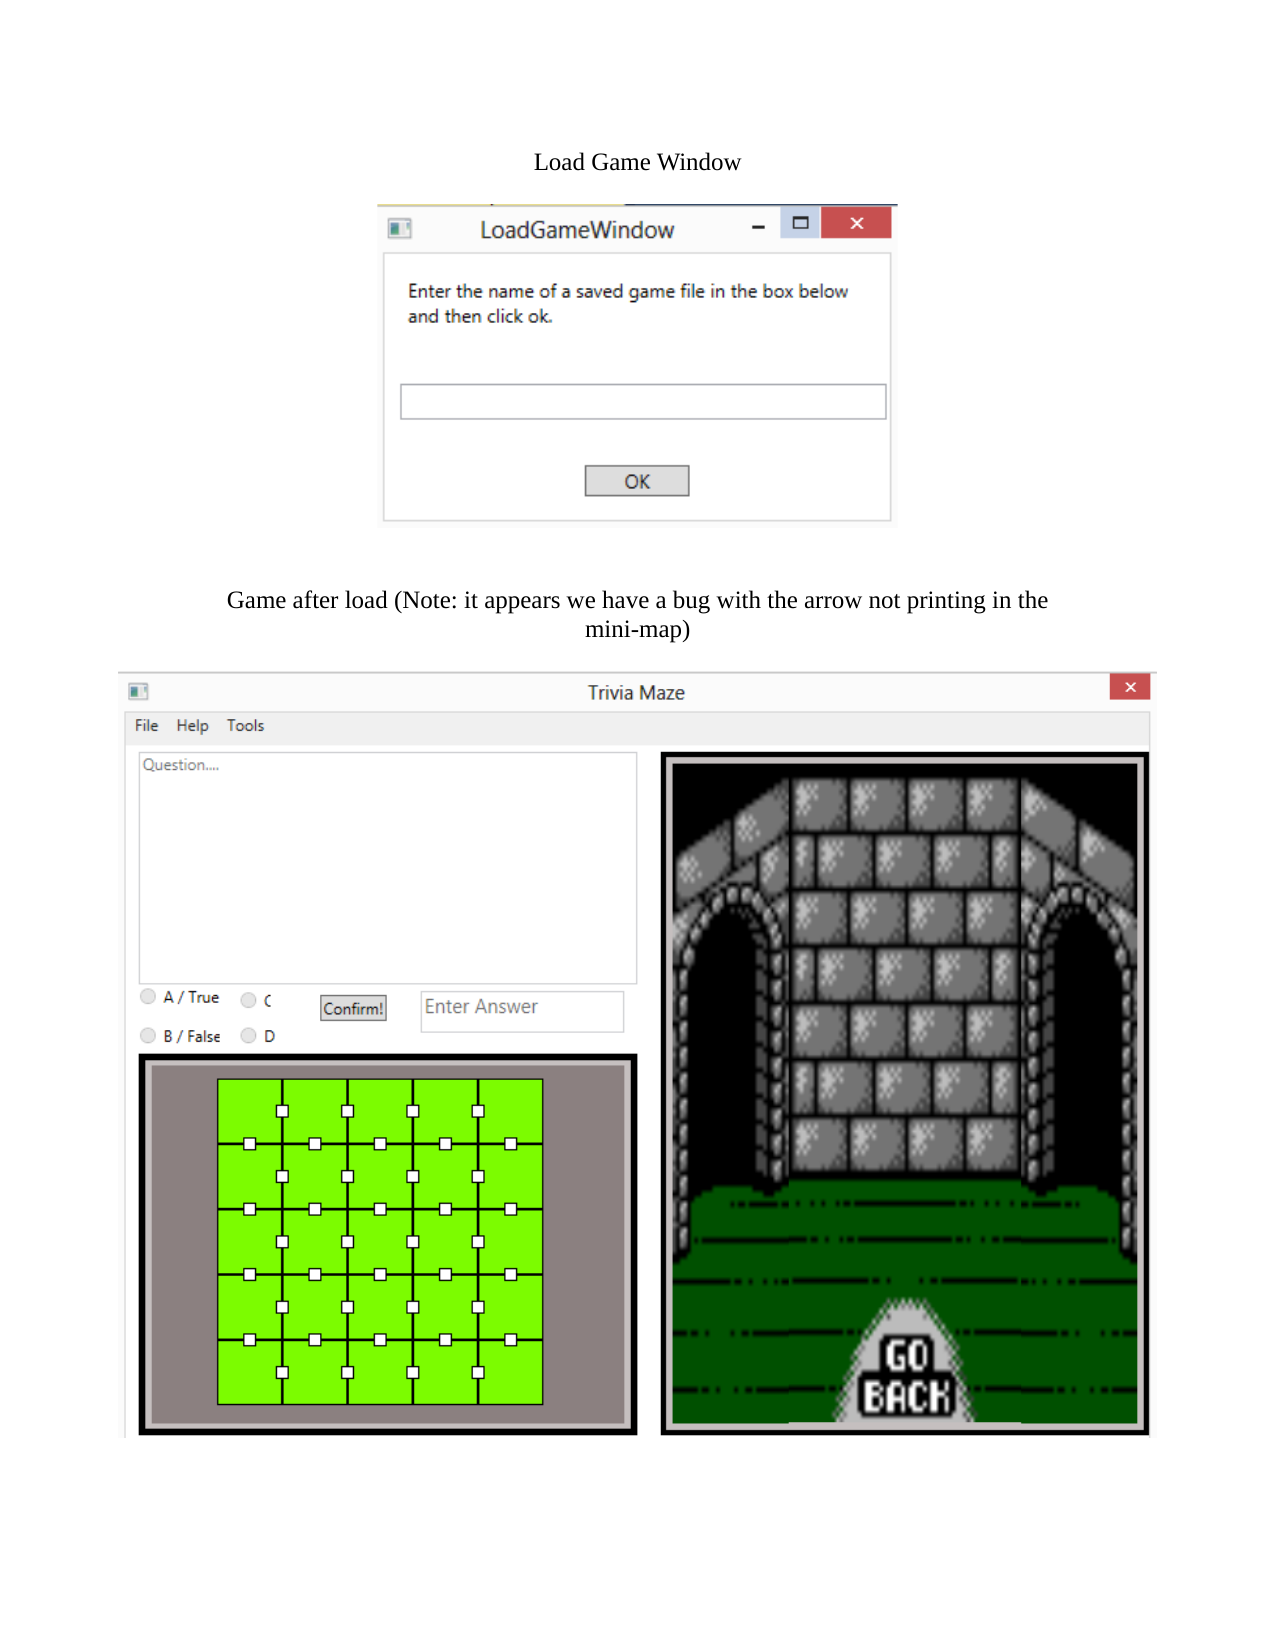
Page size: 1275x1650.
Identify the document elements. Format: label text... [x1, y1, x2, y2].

text Game after load (Note: it appears we have a bug with the arrow not printing in the [118, 585, 1157, 614]
text mini-map) [118, 614, 1157, 643]
picture [377, 204, 898, 528]
text Load Game Window [118, 147, 1157, 176]
picture [118, 671, 1157, 1438]
